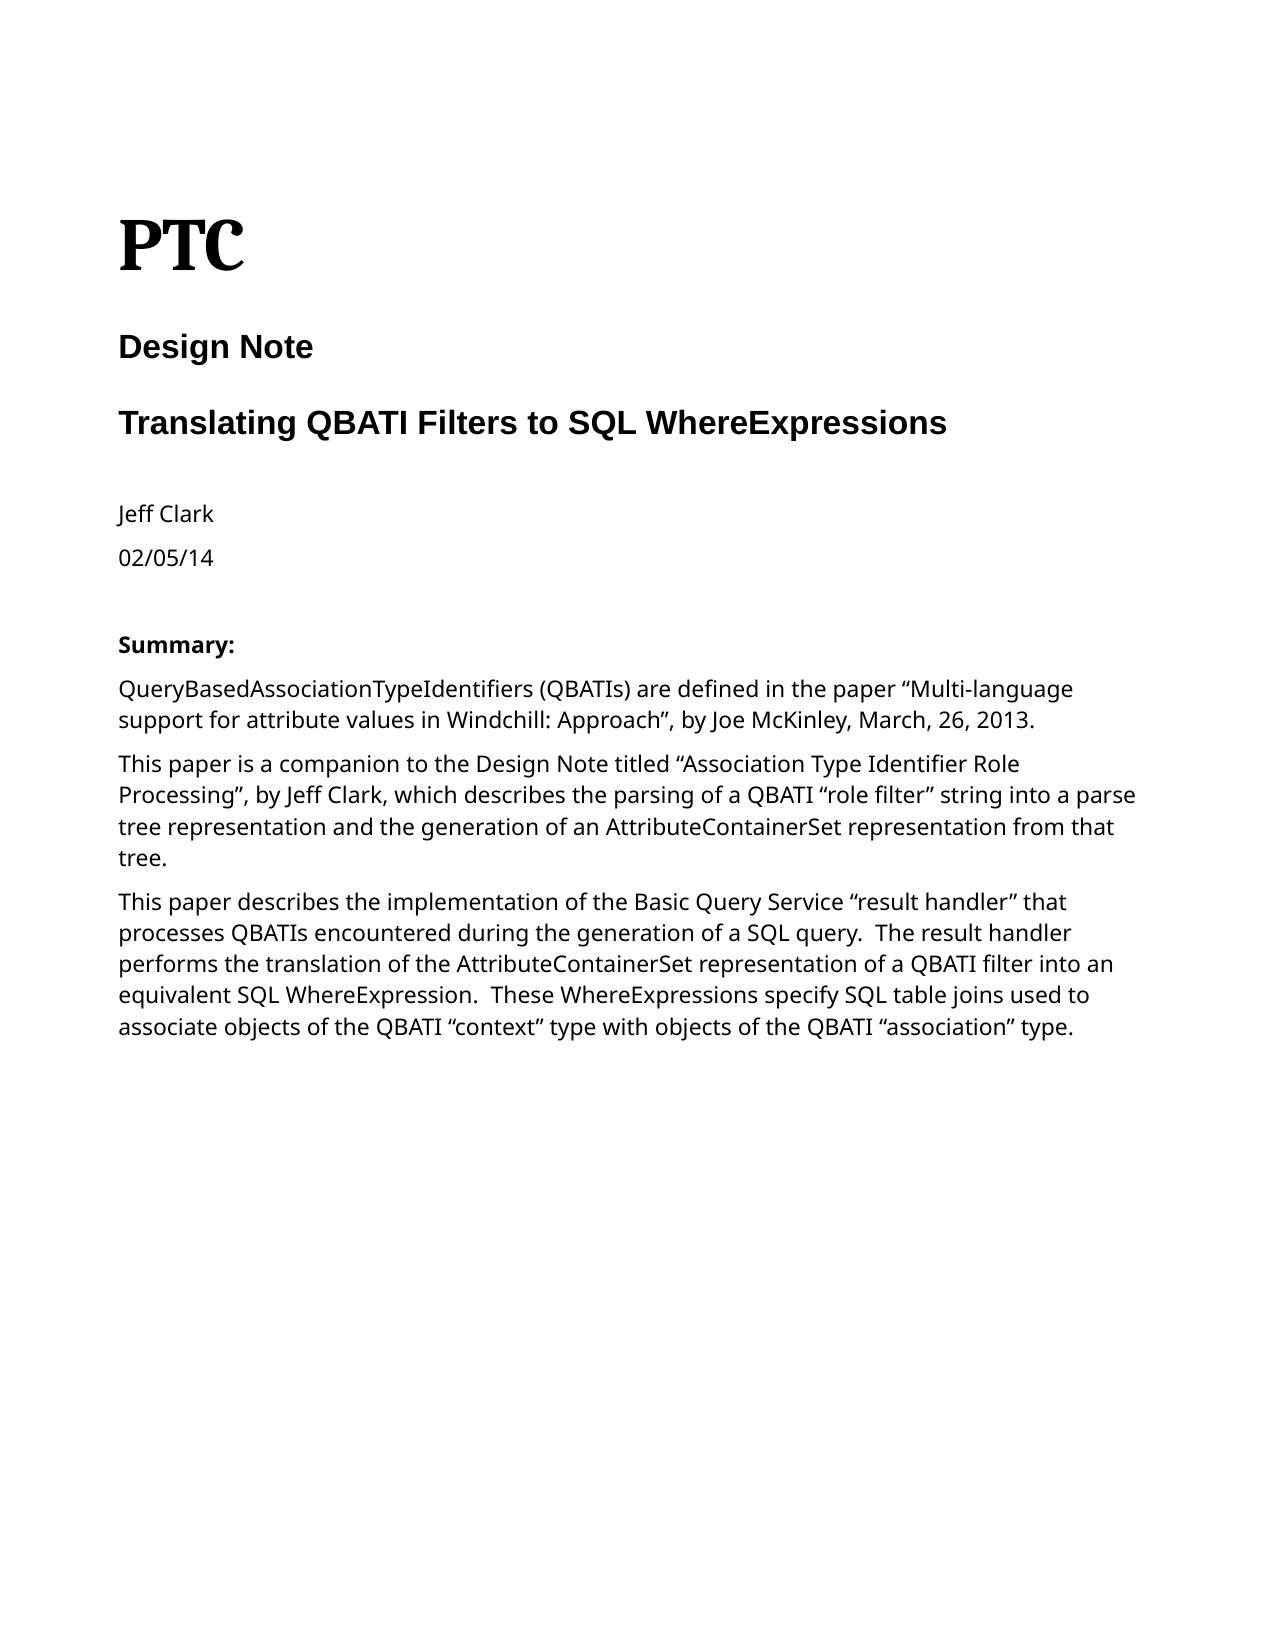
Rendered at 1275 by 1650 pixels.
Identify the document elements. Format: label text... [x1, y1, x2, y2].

subtitle Design Note [118, 327, 1157, 366]
text 02/05/14 [118, 542, 1157, 573]
text This paper is a companion to the Design Note titled “Association Type Identifier Role Processing”, by Jeff Clark, which describes the parsing of a QBATI “role filter” string into a parse tree representation and the generation of an AttributeContainerSet representation from that tree. [118, 748, 1157, 873]
text Summary: [118, 629, 1157, 660]
subtitle Translating QBATI Filters to SQL WhereExpressions [118, 403, 1157, 442]
text This paper describes the implementation of the Basic Query Service “result handler” that processes QBATIs encountered during the generation of a SQL query. The result handler performs the translation of the AttributeContainerSet representation of a QBATI filter into an equivalent SQL WhereExpression. These WhereExpressions specify SQL table joins used to associate objects of the QBATI “context” type with objects of the QBATI “association” type. [118, 885, 1157, 1042]
text Jeff Clark [118, 498, 1157, 529]
text QueryBasedAssociationTypeIdentifiers (QBATIs) are defined in the paper “Multi-language support for attribute values in Windchill: Approach”, by Joe McKinley, March, 26, 2013. [118, 673, 1157, 735]
subtitle PTC [118, 203, 1157, 289]
